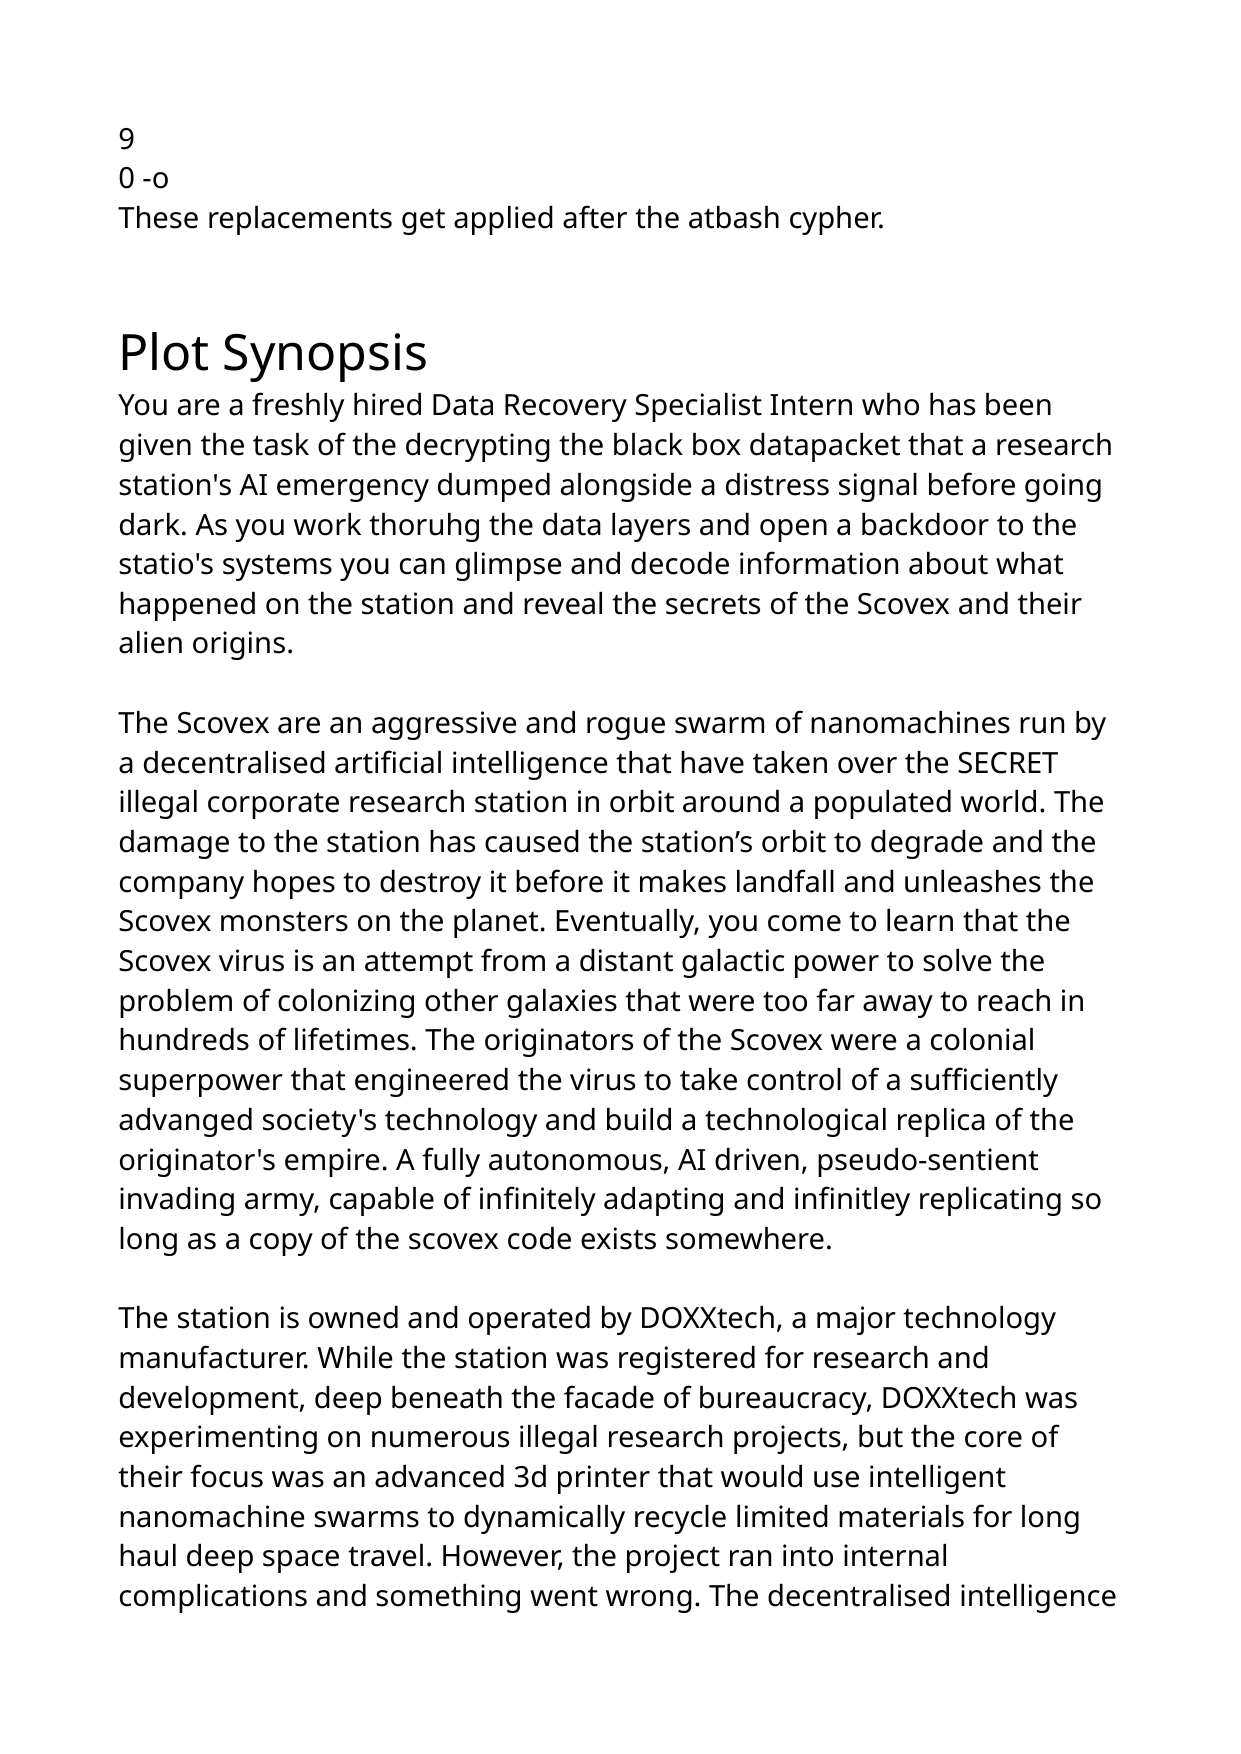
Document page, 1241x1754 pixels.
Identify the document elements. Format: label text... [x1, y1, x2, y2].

text These replacements get applied after the atbash cypher. [118, 197, 1122, 237]
text You are a freshly hired Data Recovery Specialist Intern who has been given the task of the decrypting the black box datapacket that a research station's AI emergency dumped alongside a distress signal before going dark. As you work thoruhg the data layers and open a backdoor to the statio's systems you can glimpse and decode information about what happened on the station and reveal the secrets of the Scovex and their alien origins. [118, 385, 1122, 662]
text Plot Synopsis [118, 317, 1122, 385]
text 9 [118, 118, 1122, 158]
text The station is owned and operated by DOXXtech, a major technology manufacturer. While the station was registered for research and development, deep beneath the facade of bureaucracy, DOXXtech was experimenting on numerous illegal research projects, but the core of their focus was an advanced 3d printer that would use intelligent nanomachine swarms to dynamically recycle limited materials for long haul deep space travel. However, the project ran into internal complications and something went wrong. The decentralised intelligence [118, 1297, 1122, 1615]
text 0 -o [118, 158, 1122, 197]
text The Scovex are an aggressive and rogue swarm of nanomachines run by a decentralised artificial intelligence that have taken over the SECRET illegal corporate research station in orbit around a populated world. The damage to the station has caused the station’s orbit to degrade and the company hopes to destroy it before it makes landfall and unleashes the Scovex monsters on the planet. Eventually, you come to learn that the Scovex virus is an attempt from a distant galactic power to solve the problem of colonizing other galaxies that were too far away to reach in hundreds of lifetimes. The originators of the Scovex were a colonial superpower that engineered the virus to take control of a sufficiently advanged society's technology and build a technological replica of the originator's empire. A fully autonomous, AI driven, pseudo-sentient invading army, capable of infinitely adapting and infinitley replicating so long as a copy of the scovex code exists somewhere. [118, 702, 1122, 1258]
